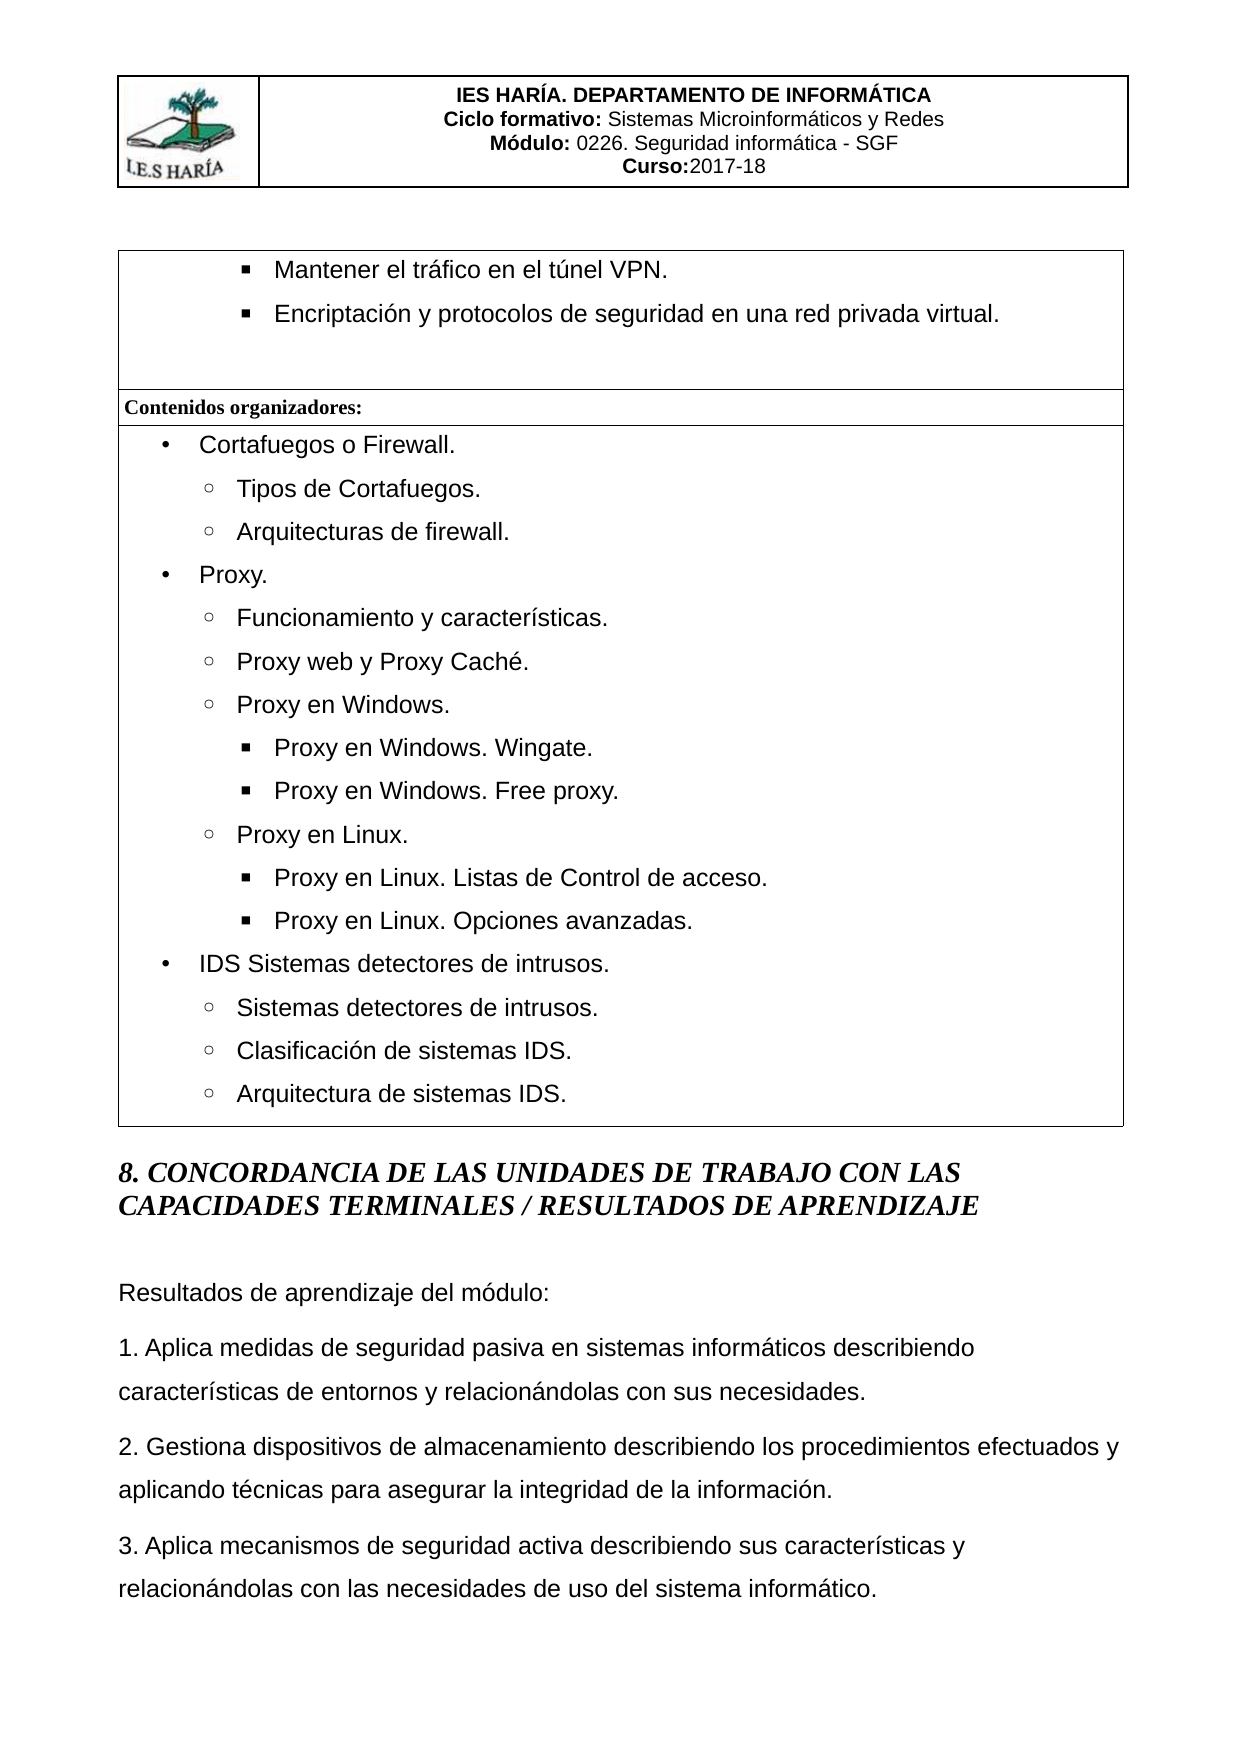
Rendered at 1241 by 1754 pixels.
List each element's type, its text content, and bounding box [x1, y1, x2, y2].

subtitle 8. CONCORDANCIA DE LAS UNIDADES DE TRABAJO CON LAS CAPACIDADES TERMINALES / RESULTADOS DE APRENDIZAJE [118, 1155, 1122, 1222]
picture [123, 82, 241, 180]
text Resultados de aprendizaje del módulo: [118, 1278, 1122, 1306]
table_cell Cortafuegos o Firewall. Tipos de Cortafuegos. Arquitecturas de firewall. Proxy. Funcionamiento y características. Proxy web y Proxy Caché. Proxy en Windows. Proxy en Windows. Wingate. Proxy en Windows. Free proxy. Proxy en Linux. Proxy en Linux. Listas de Control de acceso. Proxy en Linux. Opciones avanzadas. IDS Sistemas detectores de intrusos. Sistemas detectores de intrusos. Clasificación de sistemas IDS. Arquitectura de sistemas IDS. [119, 426, 1123, 1126]
text 1. Aplica medidas de seguridad pasiva en sistemas informáticos describiendo características de entornos y relacionándolas con sus necesidades. [118, 1333, 1122, 1405]
text 3. Aplica mecanismos de seguridad activa describiendo sus características y relacionándolas con las necesidades de uso del sistema informático. [118, 1531, 1122, 1603]
table_cell Redes seguras. Niveles OSI. Seguridad en las capas. Redes Privadas Virtuales. Introducción a las Redes Privadas Virtuales. Analogía: Cada LAN es una isla. ¿Qué hace una VPN? VPN de acceso remoto y VPN punto a punto. Mantener el tráfico en el túnel VPN. Encriptación y protocolos de seguridad en una red privada virtual. [119, 251, 1123, 389]
table_cell Contenidos organizadores: [119, 390, 1123, 424]
text 2. Gestiona dispositivos de almacenamiento describiendo los procedimientos efectuados y aplicando técnicas para asegurar la integridad de la información. [118, 1432, 1122, 1504]
